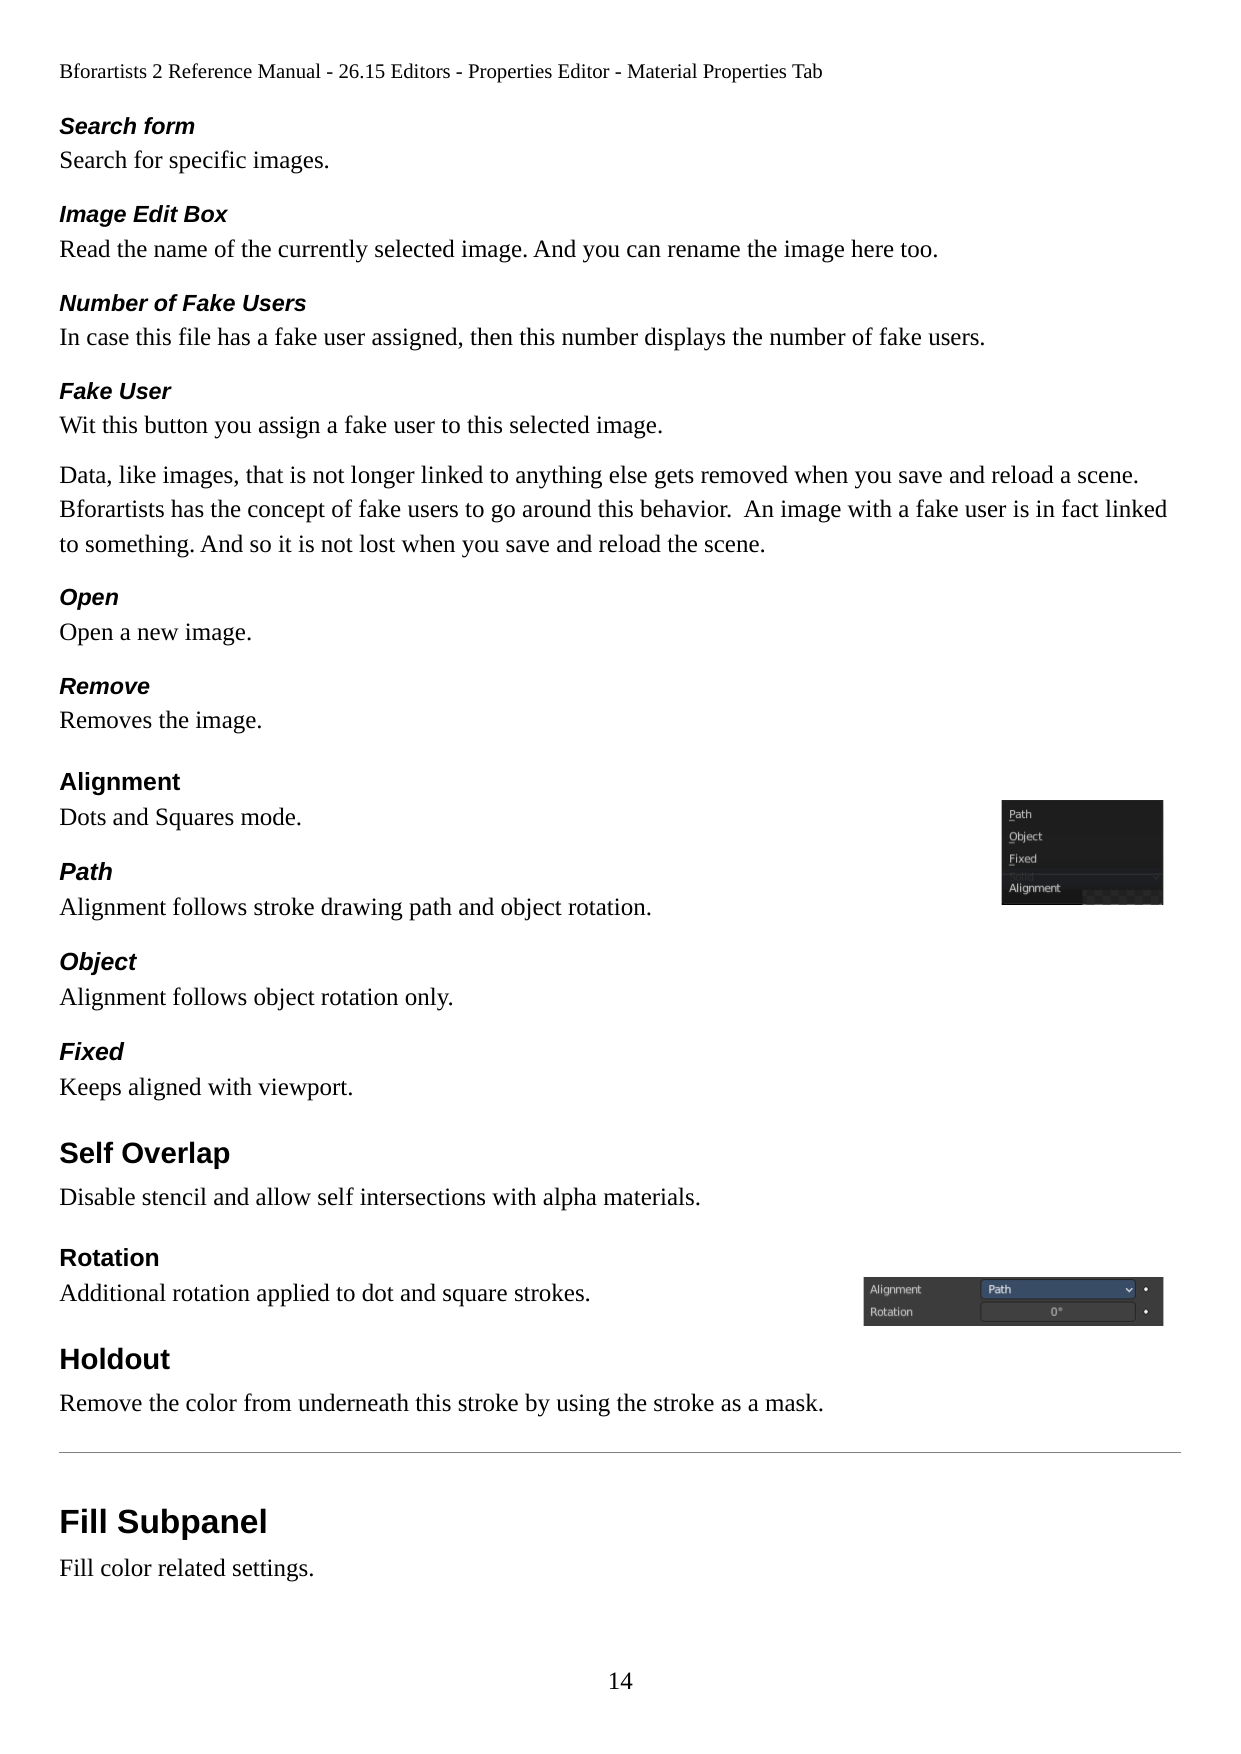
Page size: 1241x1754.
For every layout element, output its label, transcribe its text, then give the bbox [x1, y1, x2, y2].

text Dots and Squares mode. [59, 802, 1001, 830]
text Alignment follows object rotation only. [59, 982, 1181, 1011]
picture [863, 1277, 1164, 1326]
subtitle Rotation [59, 1243, 1181, 1272]
subtitle Holdout [59, 1342, 1181, 1376]
subtitle Object [59, 947, 1181, 976]
text [1164, 802, 1181, 830]
subtitle Image Edit Box [59, 201, 1181, 228]
text Remove the color from underneath this stroke by using the stroke as a mask. [59, 1388, 1181, 1417]
text Read the name of the currently selected image. And you can rename the image here too. [59, 234, 1181, 263]
text Disable stencil and allow self intersections with alpha materials. [59, 1182, 1181, 1211]
subtitle Fake User [59, 378, 1181, 404]
text Removes the image. [59, 705, 1181, 734]
subtitle Self Overlap [59, 1136, 1181, 1169]
subtitle Open [59, 584, 1181, 611]
picture [1001, 800, 1164, 905]
text Additional rotation applied to dot and square strokes. [59, 1278, 863, 1307]
text Fill color related settings. [59, 1553, 1181, 1582]
text Search for specific images. [59, 146, 1181, 174]
text Wit this button you assign a fake user to this selected image. [59, 411, 1181, 439]
text Open a new image. [59, 617, 1181, 646]
subtitle Remove [59, 672, 1181, 699]
subtitle Search form [59, 113, 1181, 139]
subtitle Alignment [59, 767, 1181, 795]
text Data, like images, that is not longer linked to anything else gets removed when you save and reload a scene. Bforartists has the concept of fake users to go around this behavior. An image with a fake user is in fact linked to something. And so it is not lost when you save and reload the scene. [59, 460, 1181, 557]
subtitle Path [59, 857, 1001, 886]
text Keeps aligned with viewport. [59, 1072, 1181, 1101]
subtitle [1164, 857, 1181, 886]
text In case this file has a fake user assigned, then this number displays the number of fake users. [59, 322, 1181, 351]
text Alignment follows stroke drawing path and object rotation. [59, 892, 1181, 921]
subtitle Number of Fake Users [59, 289, 1181, 316]
subtitle Fill Subpanel [59, 1502, 1181, 1541]
subtitle Fixed [59, 1037, 1181, 1066]
